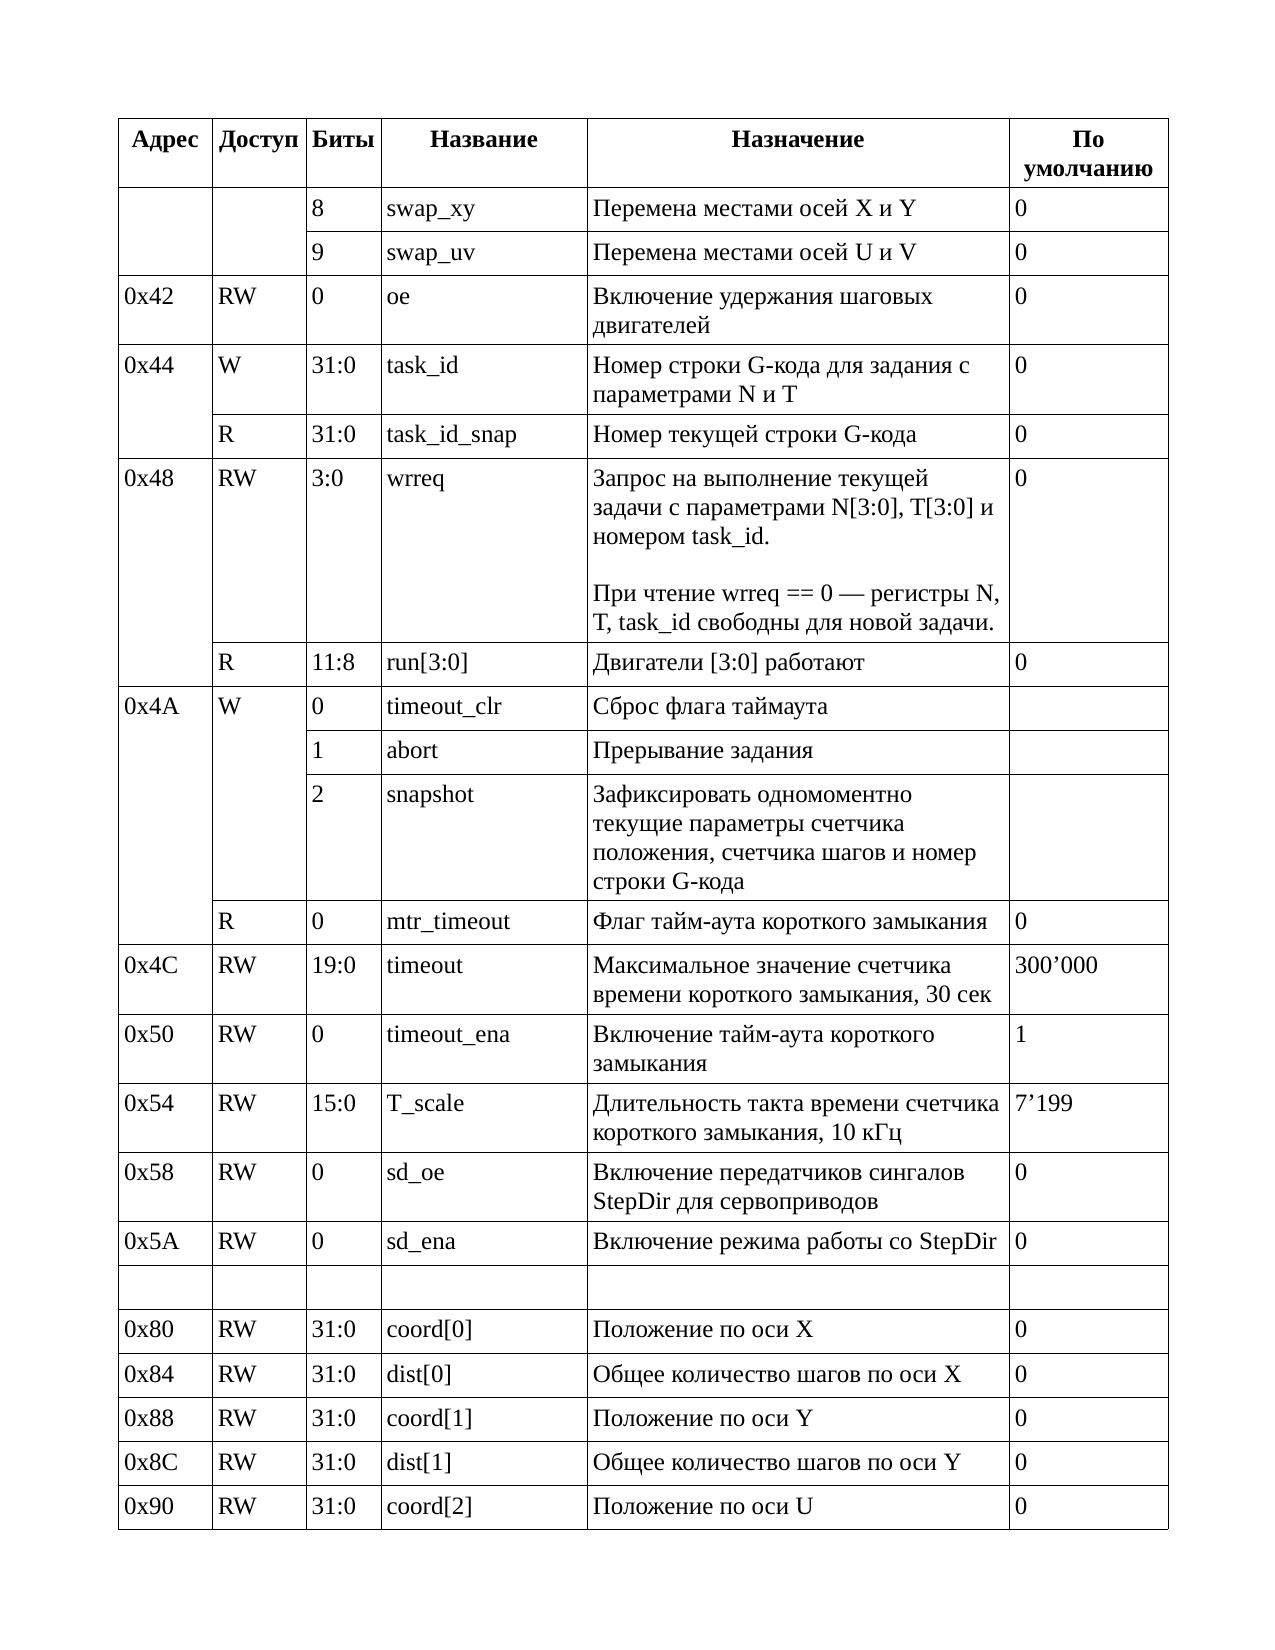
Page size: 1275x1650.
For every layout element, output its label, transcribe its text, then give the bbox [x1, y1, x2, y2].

table_cell 0 [1010, 188, 1168, 231]
table_cell 0x80 [119, 1310, 212, 1353]
table_cell Положение по оси X [588, 1310, 1009, 1353]
table_cell sd_oe [382, 1153, 587, 1221]
table_cell dist[1] [382, 1442, 587, 1485]
table_cell 0 [1010, 643, 1168, 686]
table_cell 8 [307, 188, 381, 231]
table_cell coord[2] [382, 1486, 587, 1529]
table_cell 0x90 [119, 1486, 212, 1529]
table_cell 31:0 [307, 1486, 381, 1529]
table_cell Положение по оси U [588, 1486, 1009, 1529]
table_header Доступ [213, 119, 306, 187]
table_cell Длительность такта времени счетчика короткого замыкания, 10 кГц [588, 1084, 1009, 1152]
table_cell Перемена местами осей X и Y [588, 188, 1009, 231]
table_cell Номер строки G-кода для задания с параметрами N и T [588, 345, 1009, 413]
table_cell 0x54 [119, 1084, 212, 1152]
table_cell timeout_ena [382, 1015, 587, 1082]
table_cell task_id_snap [382, 415, 587, 457]
table_header Адрес [119, 119, 212, 187]
table_cell 0 [307, 687, 381, 730]
table_cell 0 [307, 1153, 381, 1221]
table_cell swap_uv [382, 232, 587, 275]
table_cell 0 [1010, 1153, 1168, 1221]
table_cell Зафиксировать одномоментно текущие параметры счетчика положения, счетчика шагов и номер строки G-кода [588, 775, 1009, 900]
table_cell 31:0 [307, 1310, 381, 1353]
table_cell RW [213, 1398, 306, 1441]
table_cell Двигатели [3:0] работают [588, 643, 1009, 686]
table_cell timeout_clr [382, 687, 587, 730]
table_cell 1 [1010, 1015, 1168, 1082]
table_cell 11:8 [307, 643, 381, 686]
table_cell sd_ena [382, 1222, 587, 1265]
table_header Название [382, 119, 587, 187]
table_cell 0 [307, 1222, 381, 1265]
table_cell RW [213, 1486, 306, 1529]
table_cell [119, 1266, 212, 1309]
table_cell RW [213, 459, 306, 642]
table_cell [213, 1266, 306, 1309]
table_cell snapshot [382, 775, 587, 900]
table_cell 15:0 [307, 1084, 381, 1152]
table_cell 0x84 [119, 1354, 212, 1397]
table_cell 9 [307, 232, 381, 275]
table_cell 0x4A [119, 687, 212, 944]
table_cell Запрос на выполнение текущей задачи с параметрами N[3:0], T[3:0] и номером task_id. При чтение wrreq == 0 — регистры N, T, task_id свободны для новой задачи. [588, 459, 1009, 642]
table_cell Сброс флага таймаута [588, 687, 1009, 730]
table_cell Включение передатчиков сингалов StepDir для сервоприводов [588, 1153, 1009, 1221]
table_header По умолчанию [1010, 119, 1168, 187]
table_cell Включение режима работы со StepDir [588, 1222, 1009, 1265]
table_cell Флаг тайм-аута короткого замыкания [588, 901, 1009, 944]
table_cell wrreq [382, 459, 587, 642]
table_cell [213, 188, 306, 275]
table_cell 0 [307, 1015, 381, 1082]
table_cell [588, 1266, 1009, 1309]
table_cell 31:0 [307, 345, 381, 413]
table_cell W [213, 345, 306, 413]
table_cell mtr_timeout [382, 901, 587, 944]
table_cell 0x50 [119, 1015, 212, 1082]
table_cell 19:0 [307, 945, 381, 1013]
table_cell [1010, 775, 1168, 900]
table_cell 7’199 [1010, 1084, 1168, 1152]
table_cell R [213, 415, 306, 457]
table_cell 0 [1010, 901, 1168, 944]
table_cell 300’000 [1010, 945, 1168, 1013]
table_cell 2 [307, 775, 381, 900]
table_cell 0x5A [119, 1222, 212, 1265]
table_cell run[3:0] [382, 643, 587, 686]
table_cell 0 [1010, 1310, 1168, 1353]
table_cell 0 [1010, 459, 1168, 642]
table_cell 31:0 [307, 1354, 381, 1397]
table_cell Включение удержания шаговых двигателей [588, 276, 1009, 344]
table_cell dist[0] [382, 1354, 587, 1397]
table_cell 3:0 [307, 459, 381, 642]
table_cell RW [213, 1153, 306, 1221]
table_header Назначение [588, 119, 1009, 187]
table_cell 31:0 [307, 415, 381, 457]
table_cell 0 [1010, 232, 1168, 275]
table_cell 1 [307, 731, 381, 774]
table_cell RW [213, 1354, 306, 1397]
table_cell Общее количество шагов по оси X [588, 1354, 1009, 1397]
table_cell R [213, 901, 306, 944]
table_cell oe [382, 276, 587, 344]
table_cell Общее количество шагов по оси Y [588, 1442, 1009, 1485]
table_cell RW [213, 1084, 306, 1152]
table_cell 0x58 [119, 1153, 212, 1221]
table_cell Максимальное значение счетчика времени короткого замыкания, 30 сек [588, 945, 1009, 1013]
table_cell Включение тайм-аута короткого замыкания [588, 1015, 1009, 1082]
table_cell coord[1] [382, 1398, 587, 1441]
table_cell RW [213, 1442, 306, 1485]
table_cell 0x48 [119, 459, 212, 686]
table_cell 0x42 [119, 276, 212, 344]
table_cell swap_xy [382, 188, 587, 231]
table_cell abort [382, 731, 587, 774]
table_cell 0 [1010, 1442, 1168, 1485]
table_cell 0 [1010, 415, 1168, 457]
table_cell RW [213, 276, 306, 344]
table_cell 0 [1010, 1222, 1168, 1265]
table_cell [382, 1266, 587, 1309]
table_cell task_id [382, 345, 587, 413]
table_cell coord[0] [382, 1310, 587, 1353]
table_header Биты [307, 119, 381, 187]
table_cell [1010, 731, 1168, 774]
table_cell Перемена местами осей U и V [588, 232, 1009, 275]
table_cell [1010, 1266, 1168, 1309]
table_cell RW [213, 945, 306, 1013]
table_cell timeout [382, 945, 587, 1013]
table_cell 31:0 [307, 1442, 381, 1485]
table_cell RW [213, 1310, 306, 1353]
table_cell [1010, 687, 1168, 730]
table_cell R [213, 643, 306, 686]
table_cell W [213, 687, 306, 900]
table_cell Положение по оси Y [588, 1398, 1009, 1441]
table_cell 0x4C [119, 945, 212, 1013]
table_cell Прерывание задания [588, 731, 1009, 774]
table_cell Номер текущей строки G-кода [588, 415, 1009, 457]
table_cell [307, 1266, 381, 1309]
table_cell 31:0 [307, 1398, 381, 1441]
table_cell 0x88 [119, 1398, 212, 1441]
table_cell [119, 188, 212, 275]
table_cell 0 [1010, 345, 1168, 413]
table_cell 0 [1010, 276, 1168, 344]
table_cell 0 [1010, 1354, 1168, 1397]
table_cell T_scale [382, 1084, 587, 1152]
table_cell 0x44 [119, 345, 212, 457]
table_cell 0x8C [119, 1442, 212, 1485]
table_cell RW [213, 1015, 306, 1082]
table_cell 0 [1010, 1486, 1168, 1529]
table_cell RW [213, 1222, 306, 1265]
table_cell 0 [1010, 1398, 1168, 1441]
table_cell 0 [307, 901, 381, 944]
table_cell 0 [307, 276, 381, 344]
